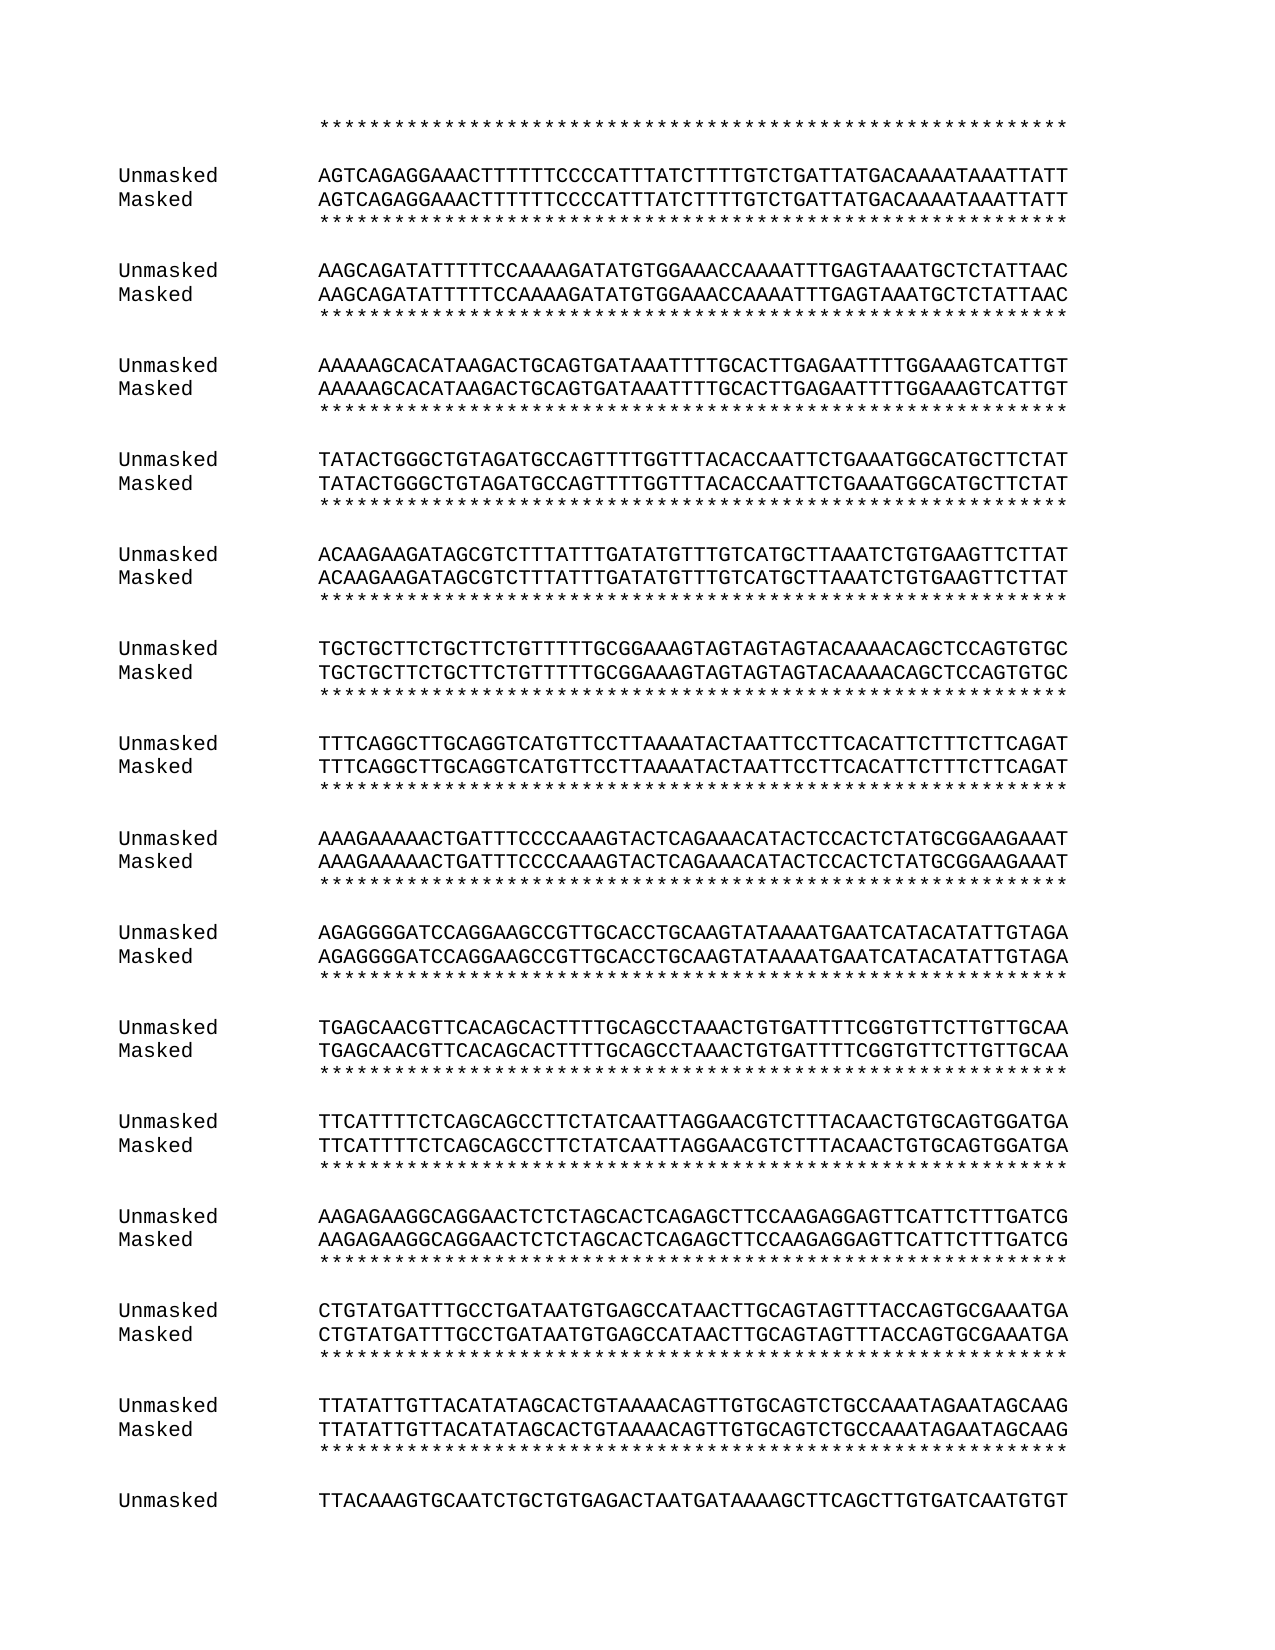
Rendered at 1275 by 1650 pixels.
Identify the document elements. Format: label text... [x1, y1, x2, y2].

text Masked TATACTGGGCTGTAGATGCCAGTTTTGGTTTACACCAATTCTGAAATGGCATGCTTCTAT [118, 473, 1157, 496]
text Masked TTCATTTTCTCAGCAGCCTTCTATCAATTAGGAACGTCTTTACAACTGTGCAGTGGATGA [118, 1135, 1157, 1158]
text ************************************************************ [118, 591, 1157, 615]
text ************************************************************ [118, 780, 1157, 804]
text ************************************************************ [118, 1253, 1157, 1277]
text Unmasked TTATATTGTTACATATAGCACTGTAAAACAGTTGTGCAGTCTGCCAAATAGAATAGCAAG [118, 1395, 1157, 1419]
text ************************************************************ [118, 1442, 1157, 1466]
text Masked TTATATTGTTACATATAGCACTGTAAAACAGTTGTGCAGTCTGCCAAATAGAATAGCAAG [118, 1419, 1157, 1442]
text Masked ACAAGAAGATAGCGTCTTTATTTGATATGTTTGTCATGCTTAAATCTGTGAAGTTCTTAT [118, 567, 1157, 591]
text Masked AAGAGAAGGCAGGAACTCTCTAGCACTCAGAGCTTCCAAGAGGAGTTCATTCTTTGATCG [118, 1229, 1157, 1253]
text ************************************************************ [118, 307, 1157, 331]
text Unmasked TGCTGCTTCTGCTTCTGTTTTTGCGGAAAGTAGTAGTAGTACAAAACAGCTCCAGTGTGC [118, 638, 1157, 662]
text Masked AGAGGGGATCCAGGAAGCCGTTGCACCTGCAAGTATAAAATGAATCATACATATTGTAGA [118, 946, 1157, 969]
text Masked TTTCAGGCTTGCAGGTCATGTTCCTTAAAATACTAATTCCTTCACATTCTTTCTTCAGAT [118, 757, 1157, 780]
text Masked AAGCAGATATTTTTCCAAAAGATATGTGGAAACCAAAATTTGAGTAAATGCTCTATTAAC [118, 284, 1157, 307]
text ************************************************************ [118, 1064, 1157, 1088]
text ************************************************************ [118, 686, 1157, 709]
text ************************************************************ [118, 213, 1157, 236]
text Unmasked AGTCAGAGGAAACTTTTTTCCCCATTTATCTTTTGTCTGATTATGACAAAATAAATTATT [118, 165, 1157, 189]
text Masked AGTCAGAGGAAACTTTTTTCCCCATTTATCTTTTGTCTGATTATGACAAAATAAATTATT [118, 189, 1157, 213]
text ************************************************************ [118, 875, 1157, 898]
text ************************************************************ [118, 1348, 1157, 1371]
text Unmasked CTGTATGATTTGCCTGATAATGTGAGCCATAACTTGCAGTAGTTTACCAGTGCGAAATGA [118, 1300, 1157, 1324]
text Unmasked AAGAGAAGGCAGGAACTCTCTAGCACTCAGAGCTTCCAAGAGGAGTTCATTCTTTGATCG [118, 1206, 1157, 1229]
text Unmasked AAGCAGATATTTTTCCAAAAGATATGTGGAAACCAAAATTTGAGTAAATGCTCTATTAAC [118, 260, 1157, 284]
text ************************************************************ [118, 1158, 1157, 1182]
text Unmasked AAAAAGCACATAAGACTGCAGTGATAAATTTTGCACTTGAGAATTTTGGAAAGTCATTGT [118, 354, 1157, 378]
text Masked AAAAAGCACATAAGACTGCAGTGATAAATTTTGCACTTGAGAATTTTGGAAAGTCATTGT [118, 378, 1157, 402]
text ************************************************************ [118, 118, 1157, 142]
text Masked TGAGCAACGTTCACAGCACTTTTGCAGCCTAAACTGTGATTTTCGGTGTTCTTGTTGCAA [118, 1040, 1157, 1064]
text Unmasked TTACAAAGTGCAATCTGCTGTGAGACTAATGATAAAAGCTTCAGCTTGTGATCAATGTGT [118, 1489, 1157, 1513]
text Unmasked TATACTGGGCTGTAGATGCCAGTTTTGGTTTACACCAATTCTGAAATGGCATGCTTCTAT [118, 449, 1157, 473]
text Masked TGCTGCTTCTGCTTCTGTTTTTGCGGAAAGTAGTAGTAGTACAAAACAGCTCCAGTGTGC [118, 662, 1157, 686]
text Unmasked TGAGCAACGTTCACAGCACTTTTGCAGCCTAAACTGTGATTTTCGGTGTTCTTGTTGCAA [118, 1017, 1157, 1040]
text Masked AAAGAAAAACTGATTTCCCCAAAGTACTCAGAAACATACTCCACTCTATGCGGAAGAAAT [118, 851, 1157, 875]
text Unmasked TTTCAGGCTTGCAGGTCATGTTCCTTAAAATACTAATTCCTTCACATTCTTTCTTCAGAT [118, 733, 1157, 757]
text Unmasked AGAGGGGATCCAGGAAGCCGTTGCACCTGCAAGTATAAAATGAATCATACATATTGTAGA [118, 922, 1157, 946]
text Unmasked ACAAGAAGATAGCGTCTTTATTTGATATGTTTGTCATGCTTAAATCTGTGAAGTTCTTAT [118, 544, 1157, 567]
text Unmasked TTCATTTTCTCAGCAGCCTTCTATCAATTAGGAACGTCTTTACAACTGTGCAGTGGATGA [118, 1111, 1157, 1135]
text ************************************************************ [118, 969, 1157, 993]
text ************************************************************ [118, 496, 1157, 520]
text ************************************************************ [118, 402, 1157, 426]
text Unmasked AAAGAAAAACTGATTTCCCCAAAGTACTCAGAAACATACTCCACTCTATGCGGAAGAAAT [118, 827, 1157, 851]
text Masked CTGTATGATTTGCCTGATAATGTGAGCCATAACTTGCAGTAGTTTACCAGTGCGAAATGA [118, 1324, 1157, 1348]
